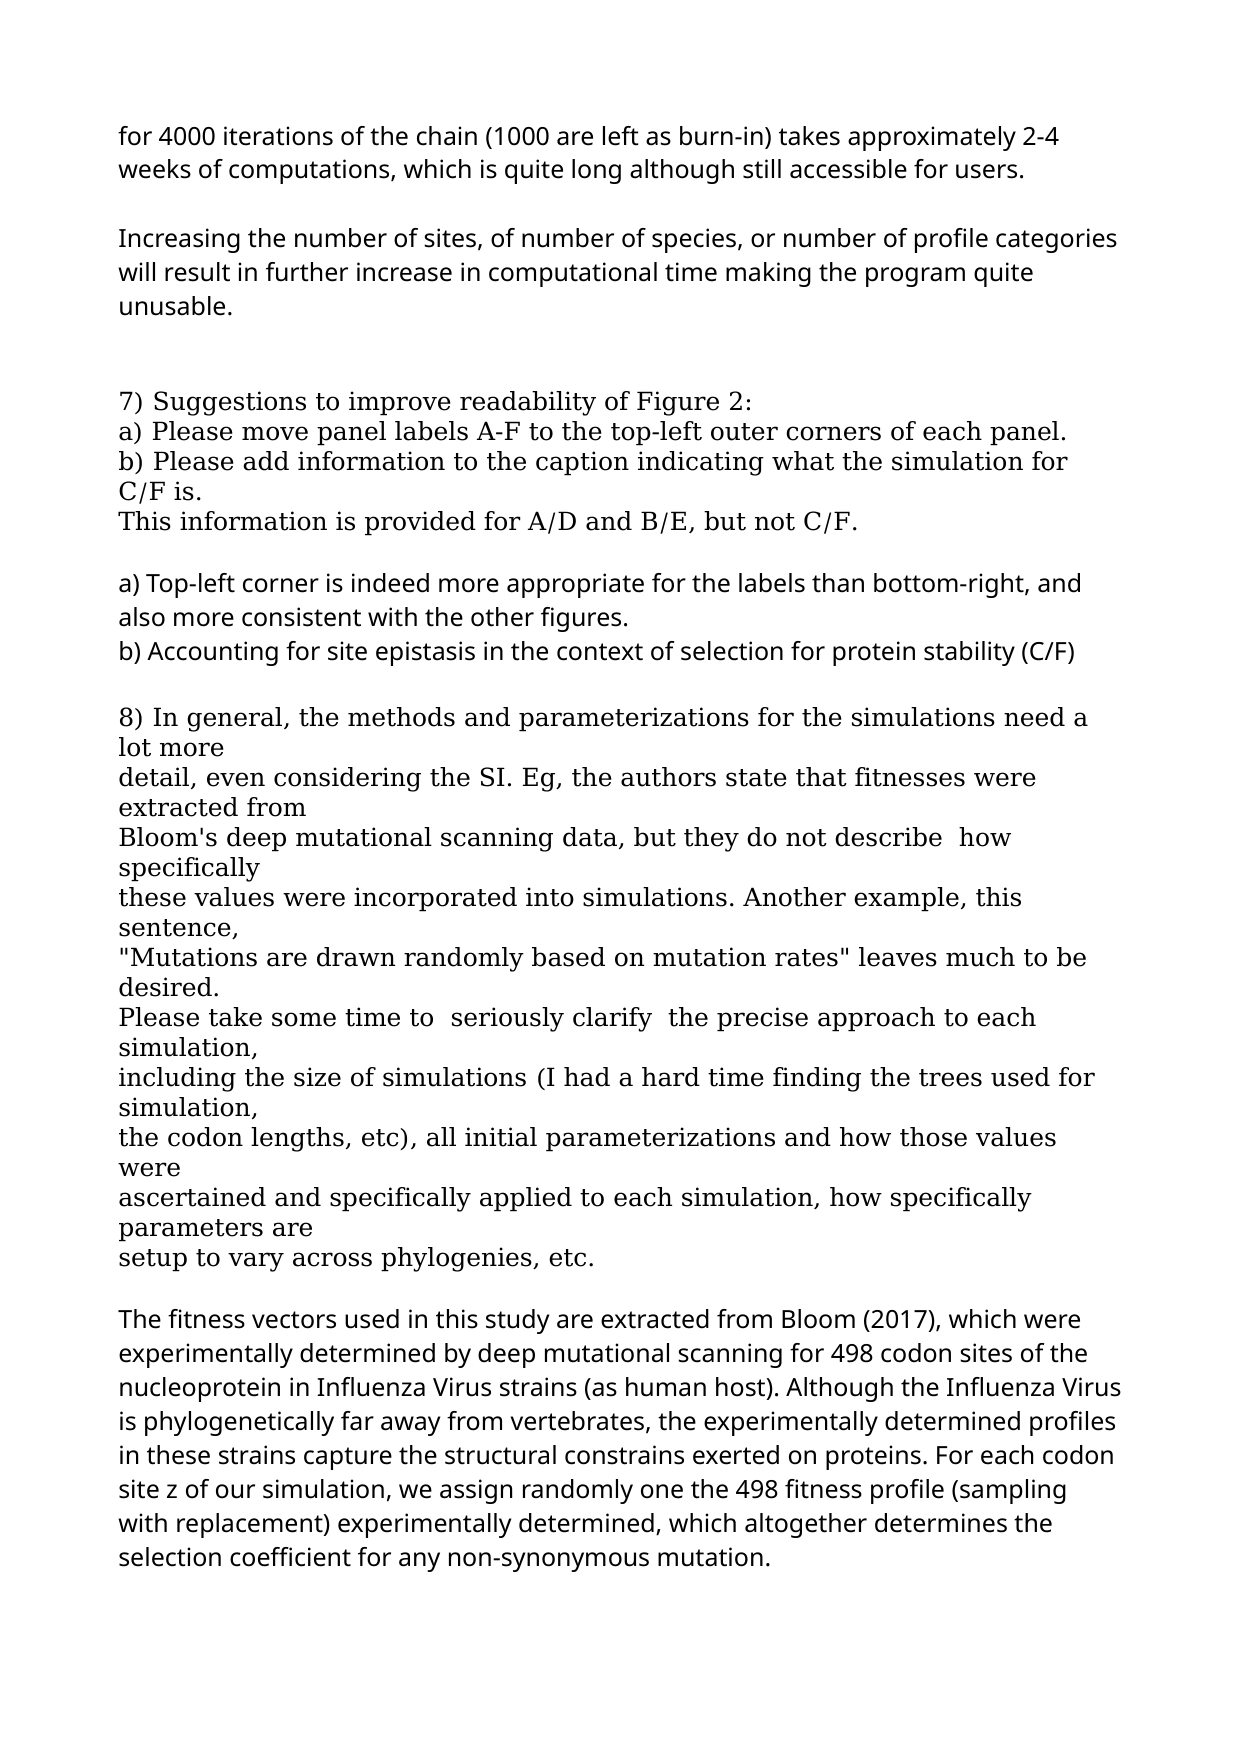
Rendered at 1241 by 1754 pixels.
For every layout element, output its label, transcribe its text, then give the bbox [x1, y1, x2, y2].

text detail, even considering the SI. Eg, the authors state that fitnesses were extracted from [118, 762, 1122, 822]
text 8) In general, the methods and parameterizations for the simulations need a lot more [118, 702, 1122, 762]
text the codon lengths, etc), all initial parameterizations and how those values were [118, 1122, 1122, 1182]
text a) Please move panel labels A-F to the top-left outer corners of each panel. [118, 415, 1122, 445]
text Bloom's deep mutational scanning data, but they do not describe ​ how specifically [118, 822, 1122, 882]
text b) Please add information to the caption indicating what the simulation for C/F is. [118, 445, 1122, 505]
text The fitness vectors used in this study are extracted from Bloom (2017), which were experimentally determined by deep mutational scanning for 498 codon sites of the nucleoprotein in Influenza Virus strains (as human host). Although the Influenza Virus is phylogenetically far away from vertebrates, the experimentally determined profiles in these strains capture the structural constrains exerted on proteins. For each codon site z of our simulation, we assign randomly one the 498 fitness profile (sampling with replacement) experimentally determined, which altogether determines the selection coefficient for any non-synonymous mutation. [118, 1302, 1122, 1574]
text This information is provided for A/D and B/E, but not C/F. [118, 505, 1122, 535]
text including the size of simulations (I had a hard time finding the trees used for simulation, [118, 1062, 1122, 1122]
text Please take some time to ​ seriously clarify ​ the precise approach to each simulation, [118, 1002, 1122, 1062]
text these values were incorporated into simulations. Another example, this sentence, [118, 882, 1122, 942]
text b) Accounting for site epistasis in the context of selection for protein stability (C/F) [118, 633, 1122, 667]
text setup to vary across phylogenies, etc. [118, 1242, 1122, 1272]
text "Mutations are drawn randomly based on mutation rates" leaves much to be desired. [118, 942, 1122, 1002]
text ascertained and specifically applied to each simulation, how specifically parameters are [118, 1182, 1122, 1242]
text 7) Suggestions to improve readability of Figure 2: [118, 385, 1122, 415]
text for 4000 iterations of the chain (1000 are left as burn-in) takes approximately 2-4 weeks of computations, which is quite long although still accessible for users. Increasing the number of sites, of number of species, or number of profile categories will result in further increase in computational time making the program quite unusable. [118, 118, 1122, 322]
text a) Top-left corner is indeed more appropriate for the labels than bottom-right, and also more consistent with the other figures. [118, 565, 1122, 633]
